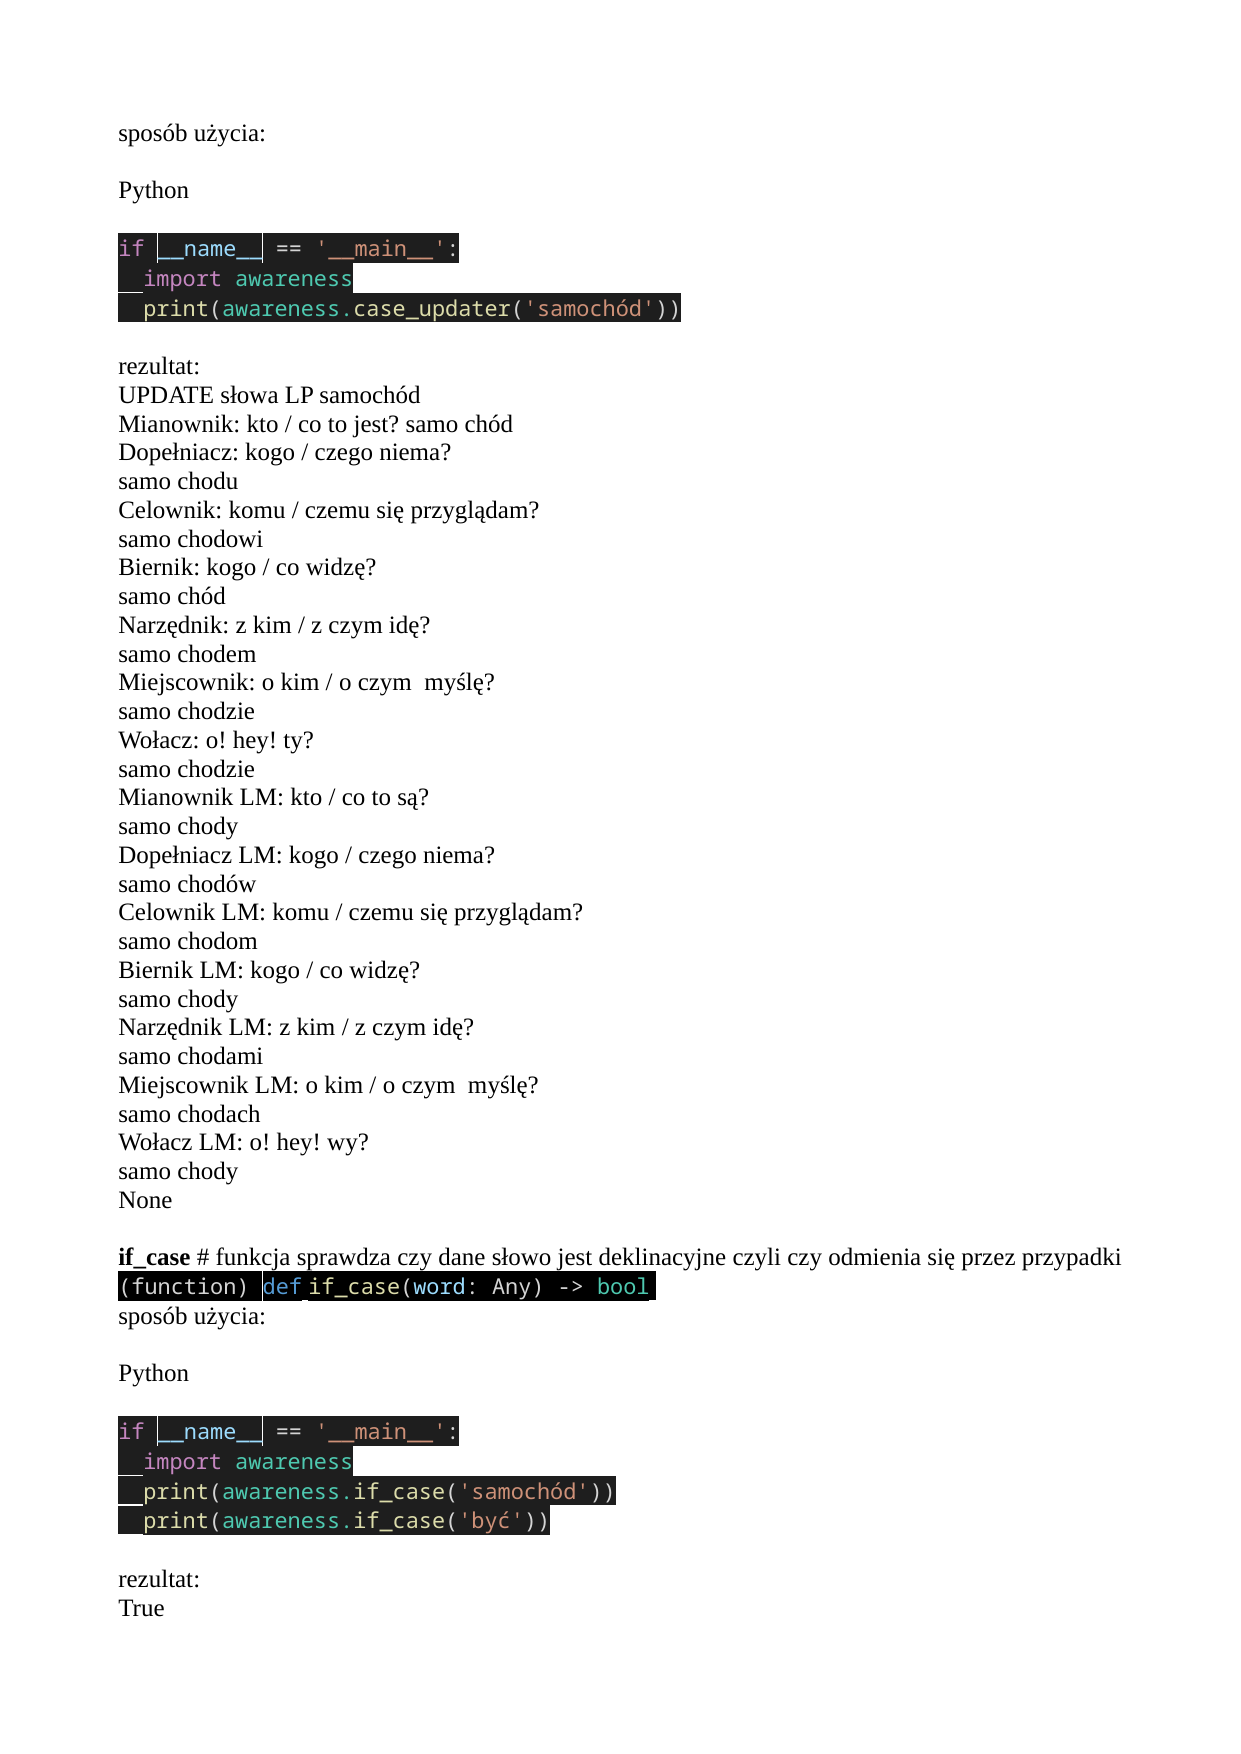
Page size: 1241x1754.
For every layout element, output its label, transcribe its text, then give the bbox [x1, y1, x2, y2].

text sposób użycia: [118, 118, 1122, 147]
text Biernik LM: kogo / co widzę? [118, 955, 1122, 984]
text Biernik: kogo / co widzę? [118, 552, 1122, 581]
text Dopełniacz: kogo / czego niema? [118, 437, 1122, 466]
text samo chodem [118, 639, 1122, 667]
text samo chód [118, 581, 1122, 610]
text Miejscownik: o kim / o czym myślę? [118, 667, 1122, 696]
text samo chodowi [118, 524, 1122, 552]
text samo chody [118, 1156, 1122, 1185]
text Mianownik: kto / co to jest? samo chód [118, 409, 1122, 437]
text UPDATE słowa LP samochód [118, 380, 1122, 409]
text import awareness [118, 1446, 1122, 1476]
text samo chodami [118, 1041, 1122, 1070]
text samo chody [118, 984, 1122, 1012]
text import awareness [118, 263, 1122, 293]
text print(awareness.if_case('być')) [118, 1505, 1122, 1535]
text if __name__ == '__main__': [118, 233, 1122, 263]
text if_case # funkcja sprawdza czy dane słowo jest deklinacyjne czyli czy odmienia się przez przypadki [118, 1242, 1122, 1271]
text Wołacz LM: o! hey! wy? [118, 1127, 1122, 1156]
text Celownik LM: komu / czemu się przyglądam? [118, 897, 1122, 926]
text Mianownik LM: kto / co to są? [118, 782, 1122, 811]
text samo chodzie [118, 696, 1122, 725]
text samo chody [118, 811, 1122, 840]
text samo chodach [118, 1099, 1122, 1127]
text samo chodom [118, 926, 1122, 955]
text print(awareness.if_case('samochód')) [118, 1476, 1122, 1505]
text Celownik: komu / czemu się przyglądam? [118, 495, 1122, 524]
text samo chodzie [118, 754, 1122, 782]
text Python [118, 176, 1122, 204]
text True [118, 1593, 1122, 1621]
text samo chodów [118, 869, 1122, 897]
text Miejscownik LM: o kim / o czym myślę? [118, 1070, 1122, 1099]
text Narzędnik: z kim / z czym idę? [118, 610, 1122, 639]
text rezultat: [118, 351, 1122, 380]
text print(awareness.case_updater('samochód')) [118, 293, 1122, 322]
text rezultat: [118, 1564, 1122, 1593]
text Wołacz: o! hey! ty? [118, 725, 1122, 754]
text Python [118, 1358, 1122, 1387]
text (function) def if_case(word: Any) -> bool [118, 1271, 1122, 1301]
text Dopełniacz LM: kogo / czego niema? [118, 840, 1122, 869]
text None [118, 1185, 1122, 1214]
text if __name__ == '__main__': [118, 1416, 1122, 1446]
text samo chodu [118, 466, 1122, 495]
text sposób użycia: [118, 1301, 1122, 1330]
text Narzędnik LM: z kim / z czym idę? [118, 1012, 1122, 1041]
